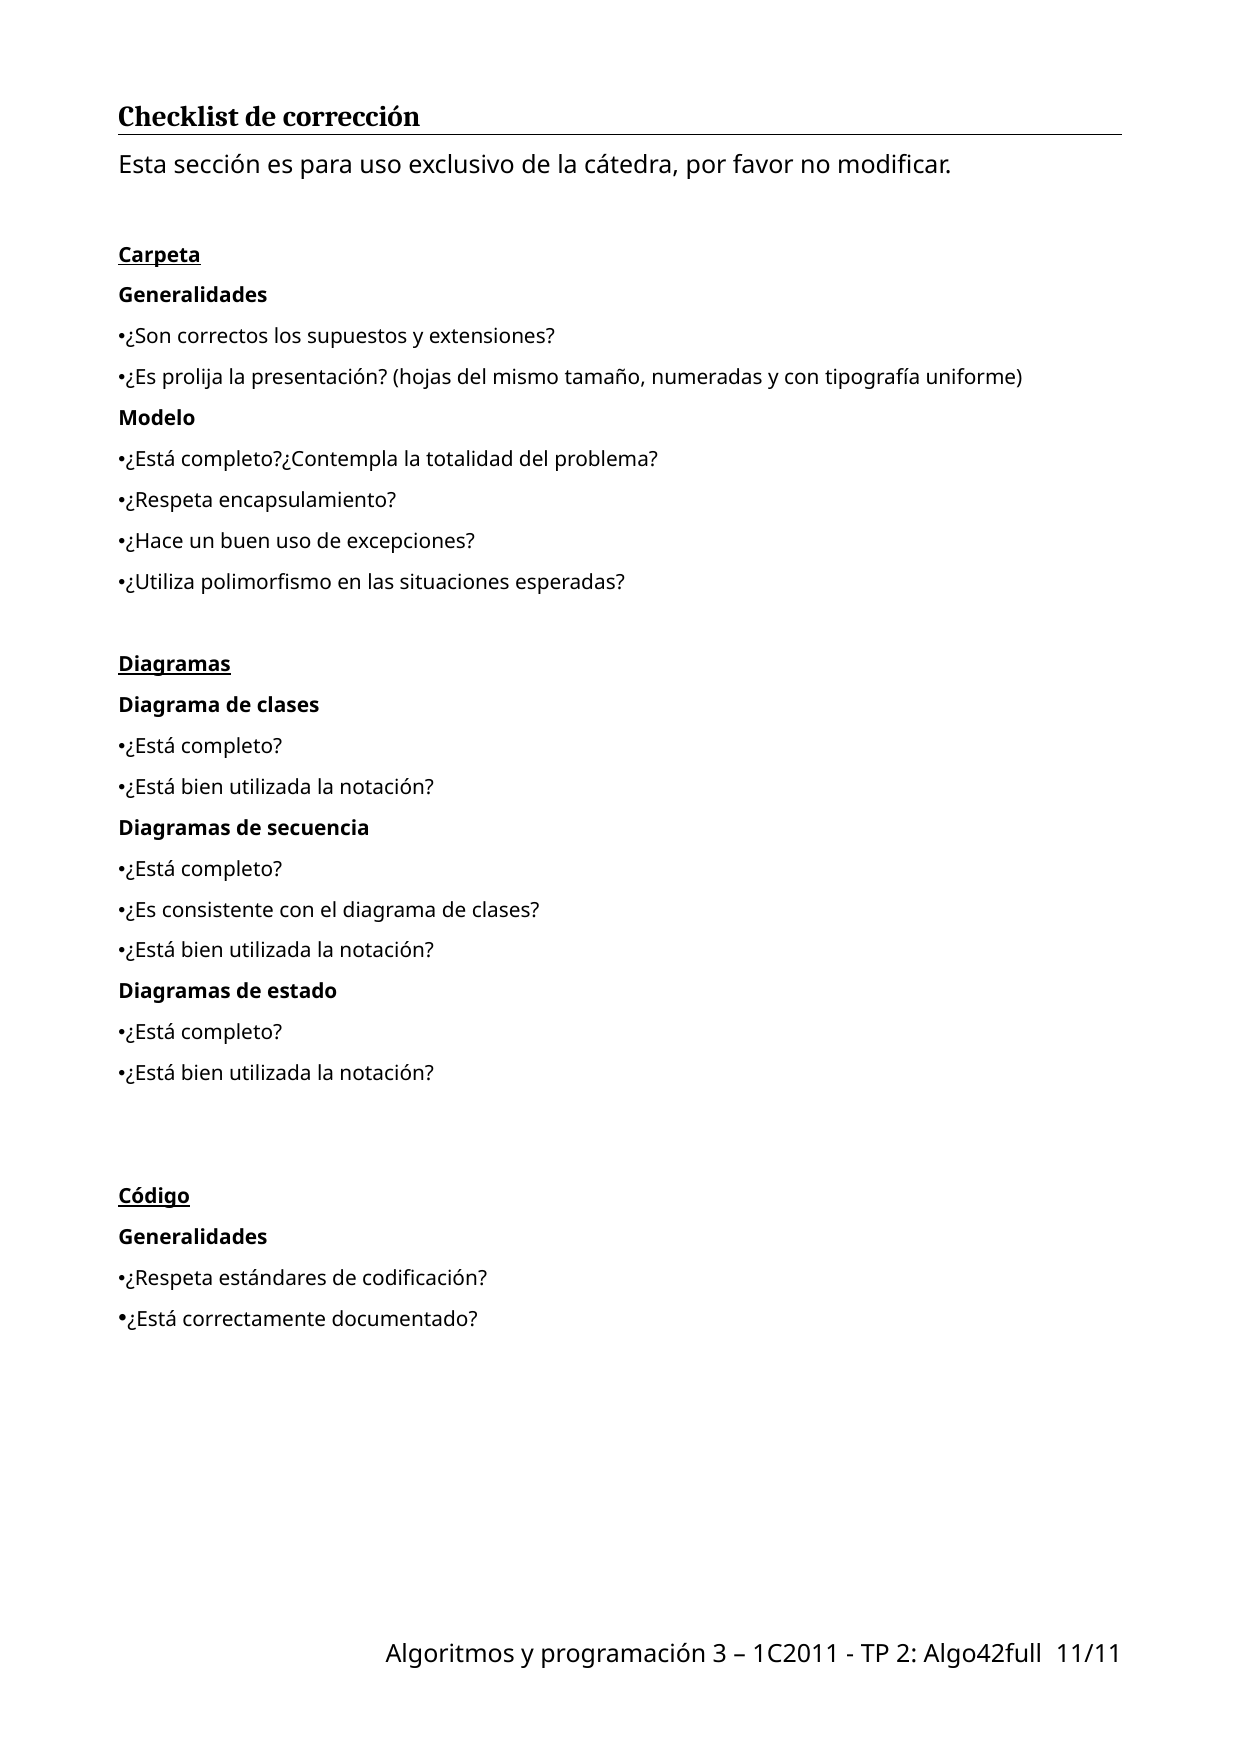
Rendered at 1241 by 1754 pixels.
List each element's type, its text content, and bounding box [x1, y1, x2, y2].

list ¿Está completo? [118, 854, 1122, 882]
list ¿Es prolija la presentación? (hojas del mismo tamaño, numeradas y con tipografía uniforme) [118, 362, 1122, 391]
text Generalidades [118, 1222, 1122, 1251]
text Modelo [118, 403, 1122, 432]
list ¿Está bien utilizada la notación? [118, 772, 1122, 800]
list ¿Son correctos los supuestos y extensiones? [118, 322, 1122, 350]
list ¿Está completo?¿Contempla la totalidad del problema? [118, 444, 1122, 473]
list ¿Está completo? [118, 731, 1122, 759]
list ¿Está bien utilizada la notación? [118, 1058, 1122, 1087]
list ¿Está bien utilizada la notación? [118, 936, 1122, 964]
text Diagrama de clases [118, 690, 1122, 718]
text Diagramas [118, 649, 1122, 677]
text Carpeta [118, 240, 1122, 268]
list ¿Es consistente con el diagrama de clases? [118, 895, 1122, 923]
list ¿Utiliza polimorfismo en las situaciones esperadas? [118, 567, 1122, 596]
list ¿Está completo? [118, 1017, 1122, 1046]
subtitle Checklist de corrección [118, 100, 1122, 134]
text Código [118, 1181, 1122, 1210]
list ¿Respeta encapsulamiento? [118, 485, 1122, 514]
text Diagramas de secuencia [118, 813, 1122, 841]
text Diagramas de estado [118, 977, 1122, 1005]
text Generalidades [118, 281, 1122, 309]
list ¿Respeta estándares de codificación? [118, 1263, 1122, 1292]
list ¿Está correctamente documentado? [118, 1304, 1122, 1332]
text Esta sección es para uso exclusivo de la cátedra, por favor no modificar. [118, 147, 1122, 181]
list ¿Hace un buen uso de excepciones? [118, 526, 1122, 555]
